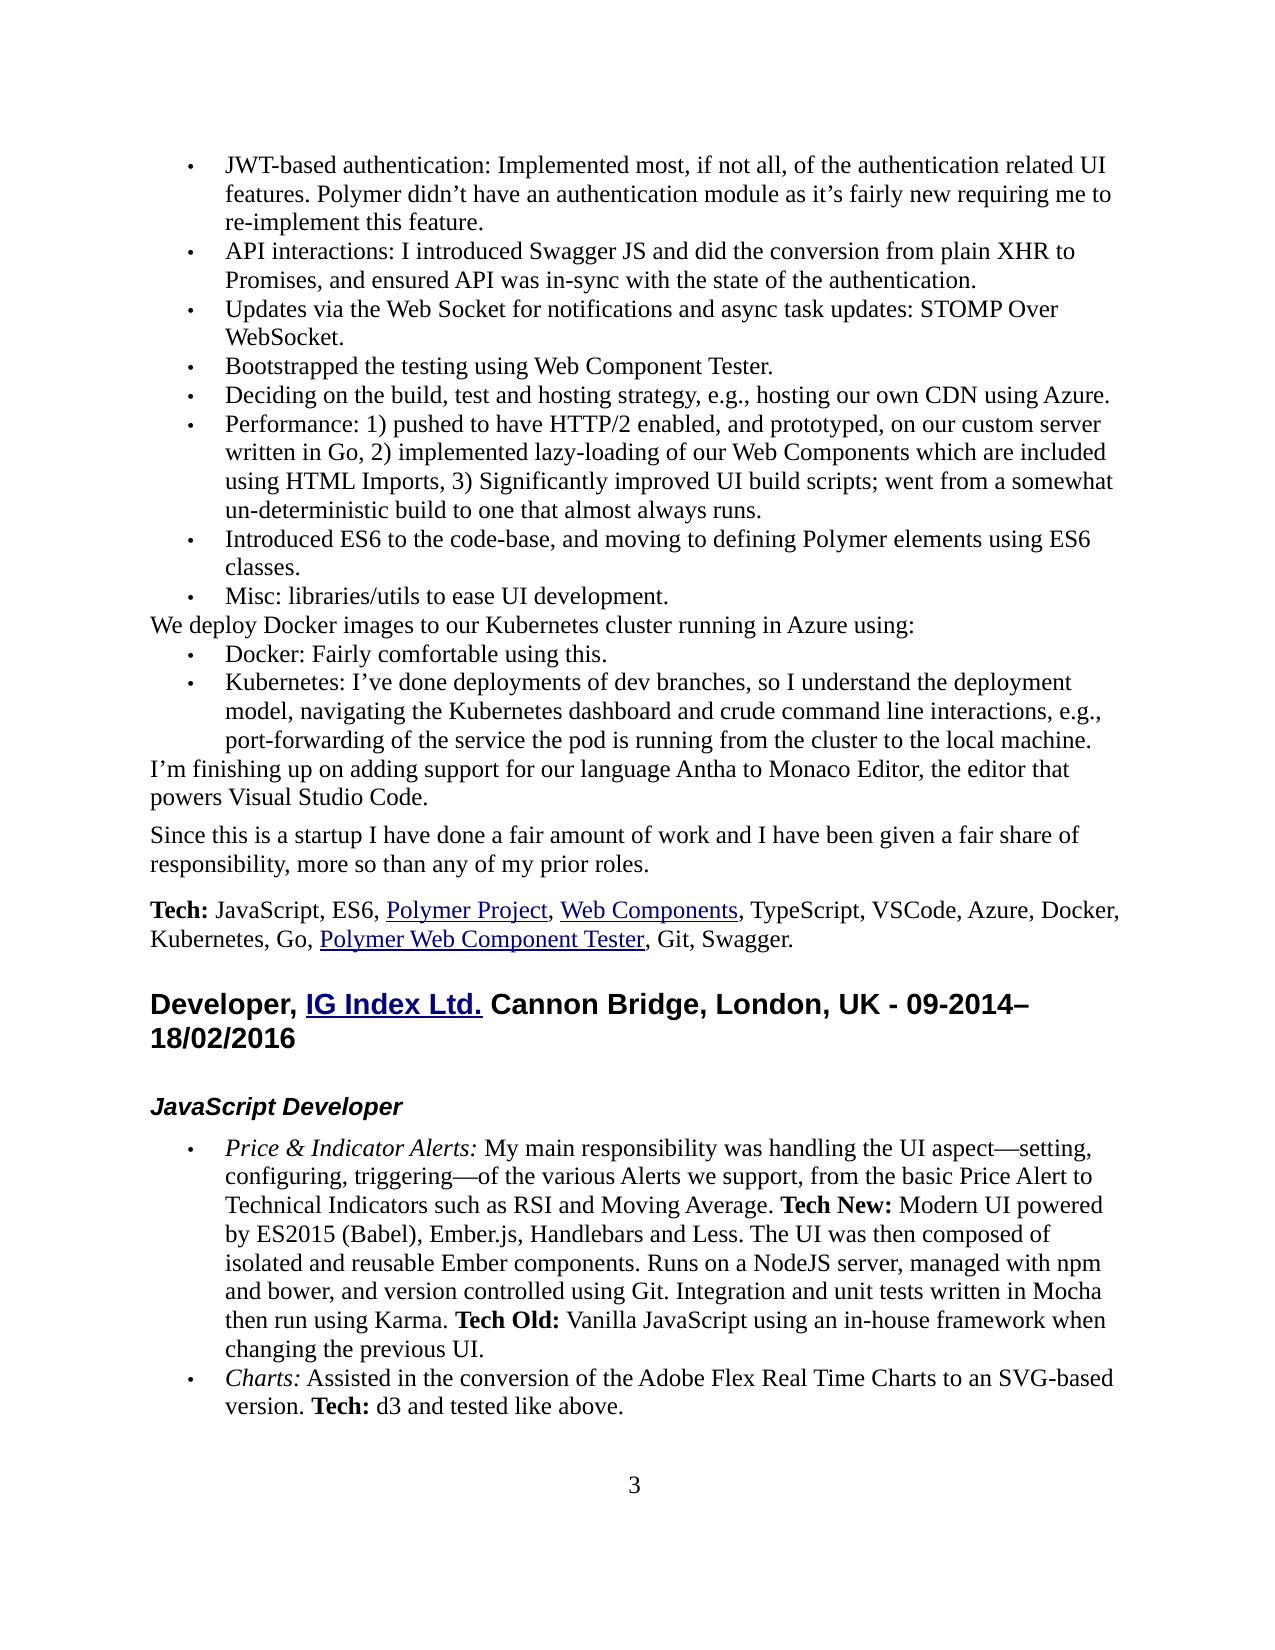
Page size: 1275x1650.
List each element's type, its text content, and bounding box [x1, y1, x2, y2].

list API interactions: I introduced Swagger JS and did the conversion from plain XHR to Promises, and ensured API was in-sync with the state of the authentication. [187, 236, 1125, 294]
text Since this is a startup I have done a fair amount of work and I have been given a fair share of responsibility, more so than any of my prior roles. [150, 820, 1125, 878]
list Deciding on the build, test and hosting strategy, e.g., hosting our own CDN using Azure. [187, 380, 1125, 409]
list Bootstrapped the testing using Web Component Tester. [187, 351, 1125, 380]
list Misc: libraries/utils to ease UI development. [187, 581, 1125, 610]
list Docker: Fairly comfortable using this. [187, 639, 1125, 667]
list Performance: 1) pushed to have HTTP/2 enabled, and prototyped, on our custom server written in Go, 2) implemented lazy-loading of our Web Components which are included using HTML Imports, 3) Significantly improved UI build scripts; went from a somewhat un-deterministic build to one that almost always runs. [187, 409, 1125, 524]
list Price & Indicator Alerts: My main responsibility was handling the UI aspect—setting, configuring, triggering—of the various Alerts we support, from the basic Price Alert to Technical Indicators such as RSI and Moving Average. Tech New: Modern UI powered by ES2015 (Babel), Ember.js, Handlebars and Less. The UI was then composed of isolated and reusable Ember components. Runs on a NodeJS server, managed with npm and bower, and version controlled using Git. Integration and unit tests written in Mocha then run using Karma. Tech Old: Vanilla JavaScript using an in-house framework when changing the previous UI. [187, 1133, 1125, 1363]
text Tech: JavaScript, ES6, Polymer Project, Web Components, TypeScript, VSCode, Azure, Docker, Kubernetes, Go, Polymer Web Component Tester, Git, Swagger. [150, 896, 1125, 953]
list JWT-based authentication: Implemented most, if not all, of the authentication related UI features. Polymer didn’t have an authentication module as it’s fairly new requiring me to re-implement this feature. [187, 150, 1125, 236]
list Kubernetes: I’ve done deployments of dev branches, so I understand the deployment model, navigating the Kubernetes dashboard and crude command line interactions, e.g., port-forwarding of the service the pod is running from the cluster to the local machine. [187, 667, 1125, 754]
list Updates via the Web Socket for notifications and async task updates: STOMP Over WebSocket. [187, 294, 1125, 351]
subtitle JavaScript Developer [150, 1092, 1125, 1120]
text I’m finishing up on adding support for our language Antha to Monaco Editor, the editor that powers Visual Studio Code. [150, 754, 1125, 811]
subtitle Developer, IG Index Ltd. Cannon Bridge, London, UK - 09-2014–18/02/2016 [150, 987, 1125, 1054]
list Introduced ES6 to the code-base, and moving to defining Polymer elements using ES6 classes. [187, 524, 1125, 581]
text We deploy Docker images to our Kubernetes cluster running in Azure using: [150, 610, 1125, 639]
list Charts: Assisted in the conversion of the Adobe Flex Real Time Charts to an SVG-based version. Tech: d3 and tested like above. [187, 1363, 1125, 1420]
